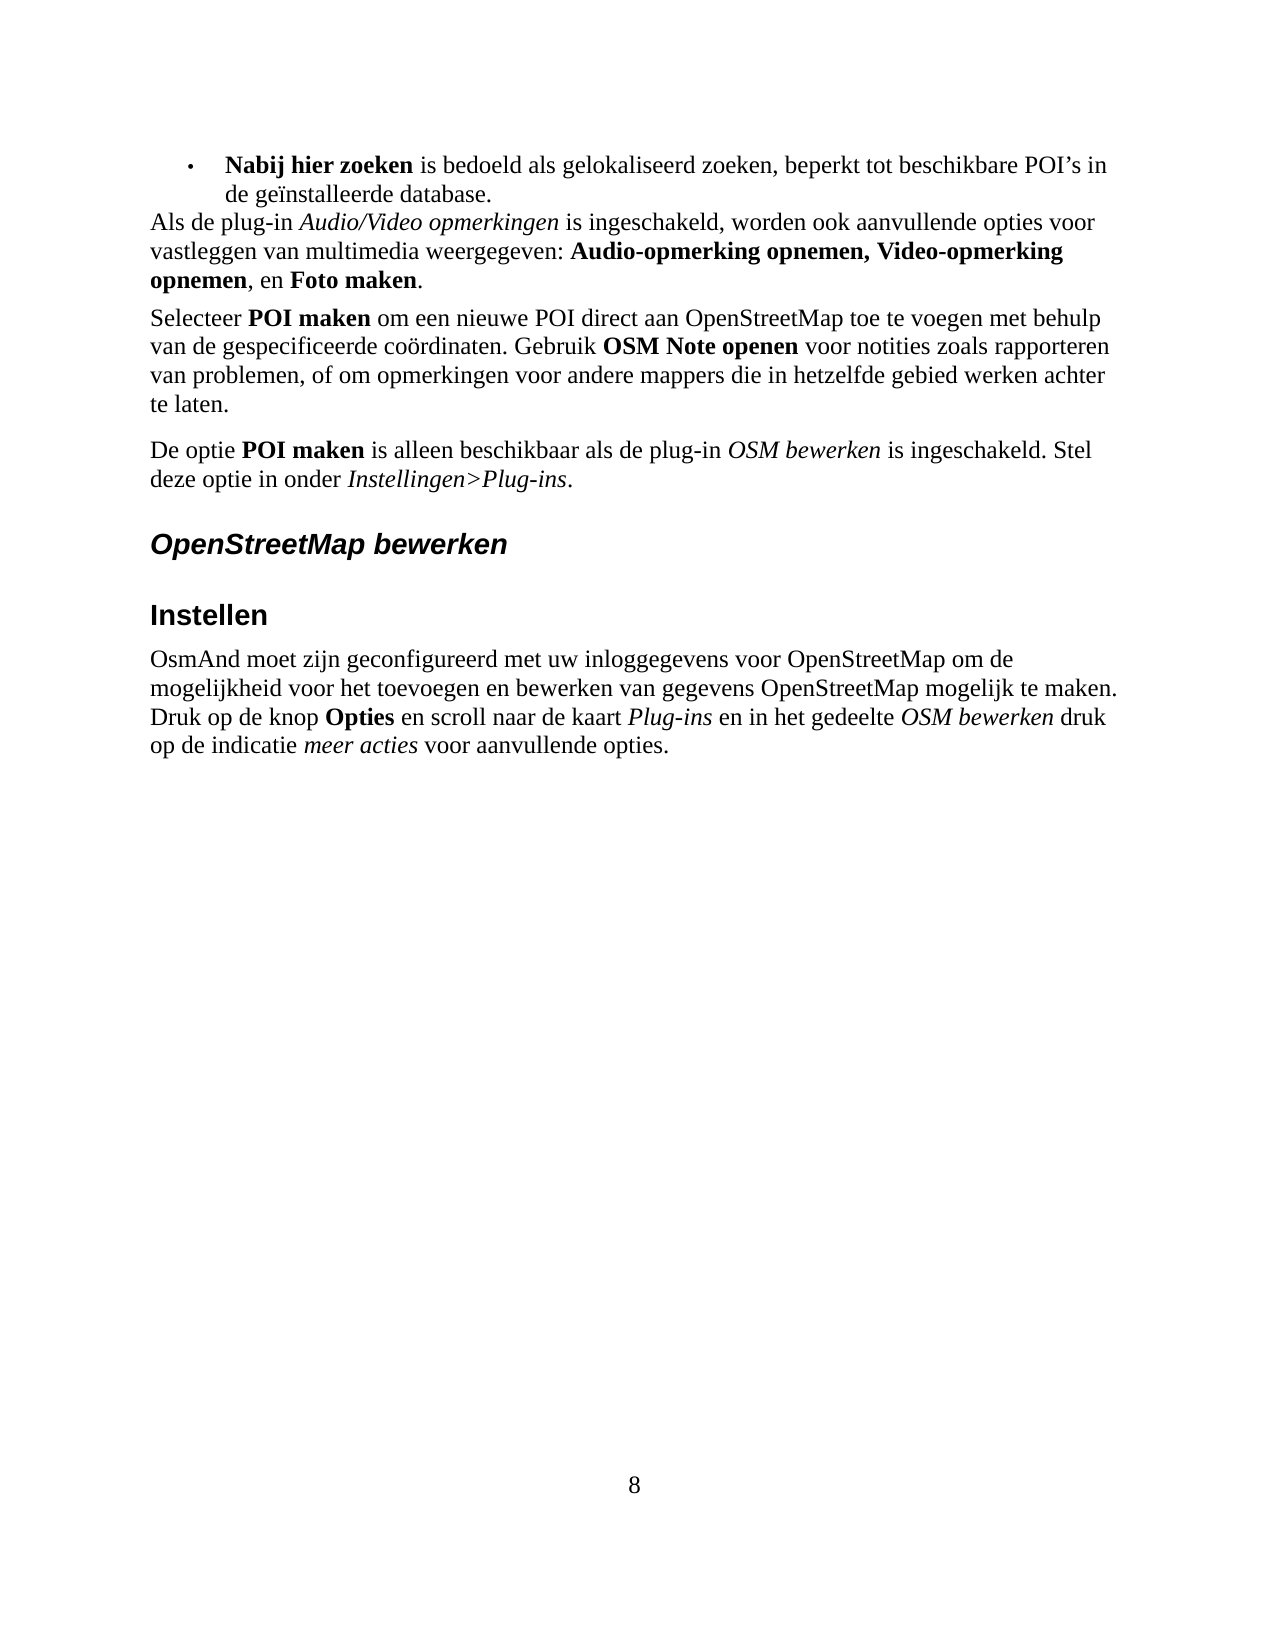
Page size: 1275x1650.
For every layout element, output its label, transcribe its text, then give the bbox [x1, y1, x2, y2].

list Nabij hier zoeken is bedoeld als gelokaliseerd zoeken, beperkt tot beschikbare POI’s in de geïnstalleerde database. [187, 150, 1125, 207]
subtitle Instellen [150, 598, 1125, 632]
text De optie POI maken is alleen beschikbaar als de plug-in OSM bewerken is ingeschakeld. Stel deze optie in onder Instellingen>Plug-ins. [150, 436, 1125, 493]
text Als de plug-in Audio/Video opmerkingen is ingeschakeld, worden ook aanvullende opties voor vastleggen van multimedia weergegeven: Audio-opmerking opnemen, Video-opmerking opnemen, en Foto maken. [150, 207, 1125, 294]
text OsmAnd moet zijn geconfigureerd met uw inloggegevens voor OpenStreetMap om de mogelijkheid voor het toevoegen en bewerken van gegevens OpenStreetMap mogelijk te maken. Druk op de knop Opties en scroll naar de kaart Plug-ins en in het gedeelte OSM bewerken druk op de indicatie meer acties voor aanvullende opties. [150, 644, 1125, 759]
text Selecteer POI maken om een nieuwe POI direct aan OpenStreetMap toe te voegen met behulp van de gespecificeerde coördinaten. Gebruik OSM Note openen voor notities zoals rapporteren van problemen, of om opmerkingen voor andere mappers die in hetzelfde gebied werken achter te laten. [150, 303, 1125, 418]
subtitle OpenStreetMap bewerken [150, 527, 1125, 561]
